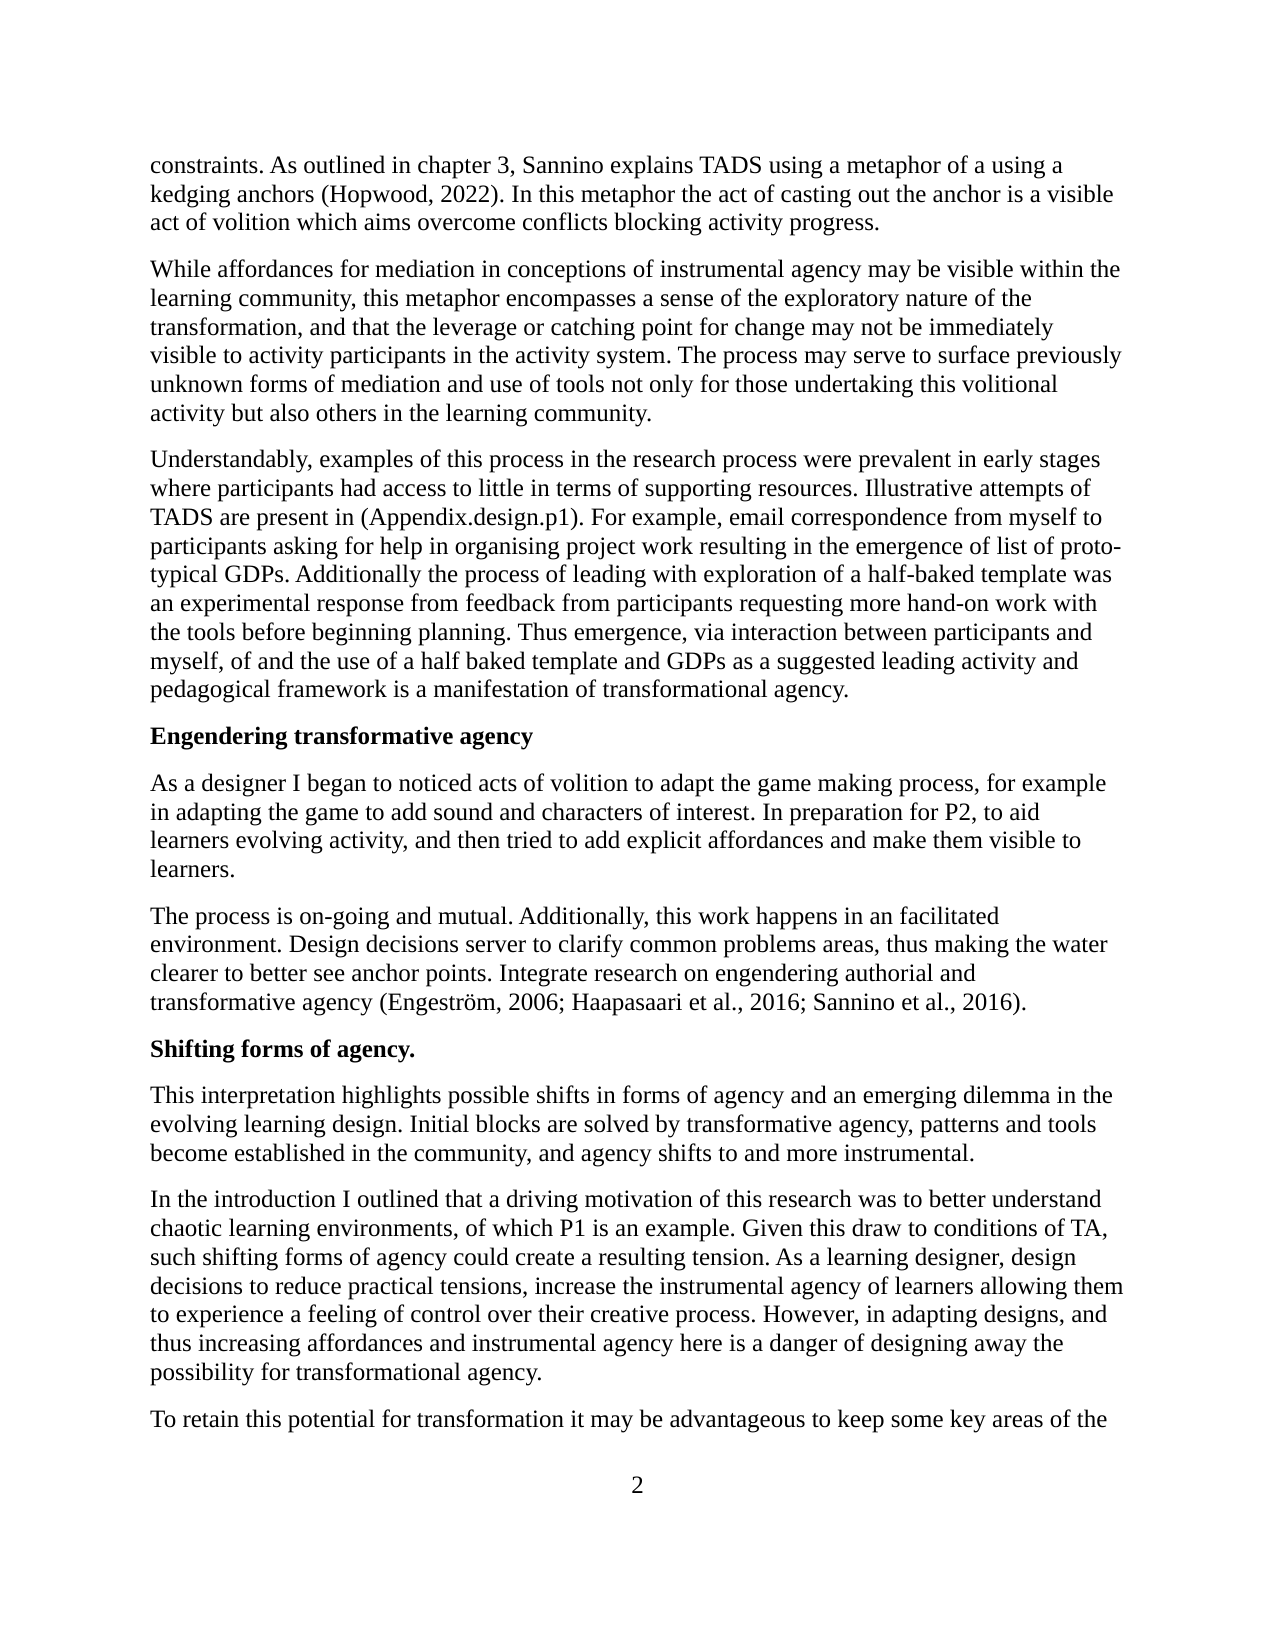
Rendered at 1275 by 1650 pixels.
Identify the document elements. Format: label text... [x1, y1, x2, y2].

text This interpretation highlights possible shifts in forms of agency and an emerging dilemma in the evolving learning design. Initial blocks are solved by transformative agency, patterns and tools become established in the community, and agency shifts to and more instrumental. [150, 1080, 1125, 1167]
text While affordances for mediation in conceptions of instrumental agency may be visible within the learning community, this metaphor encompasses a sense of the exploratory nature of the transformation, and that the leverage or catching point for change may not be immediately visible to activity participants in the activity system. The process may serve to surface previously unknown forms of mediation and use of tools not only for those undertaking this volitional activity but also others in the learning community. [150, 254, 1125, 427]
text In the introduction I outlined that a driving motivation of this research was to better understand chaotic learning environments, of which P1 is an example. Given this draw to conditions of TA, such shifting forms of agency could create a resulting tension. As a learning designer, design decisions to reduce practical tensions, increase the instrumental agency of learners allowing them to experience a feeling of control over their creative process. However, in adapting designs, and thus increasing affordances and instrumental agency here is a danger of designing away the possibility for transformational agency. [150, 1184, 1125, 1386]
text As a designer I began to noticed acts of volition to adapt the game making process, for example in adapting the game to add sound and characters of interest. In preparation for P2, to aid learners evolving activity, and then tried to add explicit affordances and make them visible to learners. [150, 768, 1125, 883]
text Engendering transformative agency [150, 721, 1125, 750]
text To retain this potential for transformation it may be advantageous to keep some key areas of the [150, 1404, 1125, 1432]
text Understandably, examples of this process in the research process were prevalent in early stages where participants had access to little in terms of supporting resources. Illustrative attempts of TADS are present in (Appendix.design.p1). For example, email correspondence from myself to participants asking for help in organising project work resulting in the emergence of list of proto-typical GDPs. Additionally the process of leading with exploration of a half-baked template was an experimental response from feedback from participants requesting more hand-on work with the tools before beginning planning. Thus emergence, via interaction between participants and myself, of and the use of a half baked template and GDPs as a suggested leading activity and pedagogical framework is a manifestation of transformational agency. [150, 444, 1125, 703]
text constraints. As outlined in chapter 3, Sannino explains TADS using a metaphor of a using a kedging anchors (Hopwood, 2022). In this metaphor the act of casting out the anchor is a visible act of volition which aims overcome conflicts blocking activity progress. [150, 150, 1125, 236]
text The process is on-going and mutual. Additionally, this work happens in an facilitated environment. Design decisions server to clarify common problems areas, thus making the water clearer to better see anchor points. Integrate research on engendering authorial and transformative agency (Engeström, 2006; Haapasaari et al., 2016; Sannino et al., 2016). [150, 901, 1125, 1016]
text Shifting forms of agency. [150, 1034, 1125, 1062]
